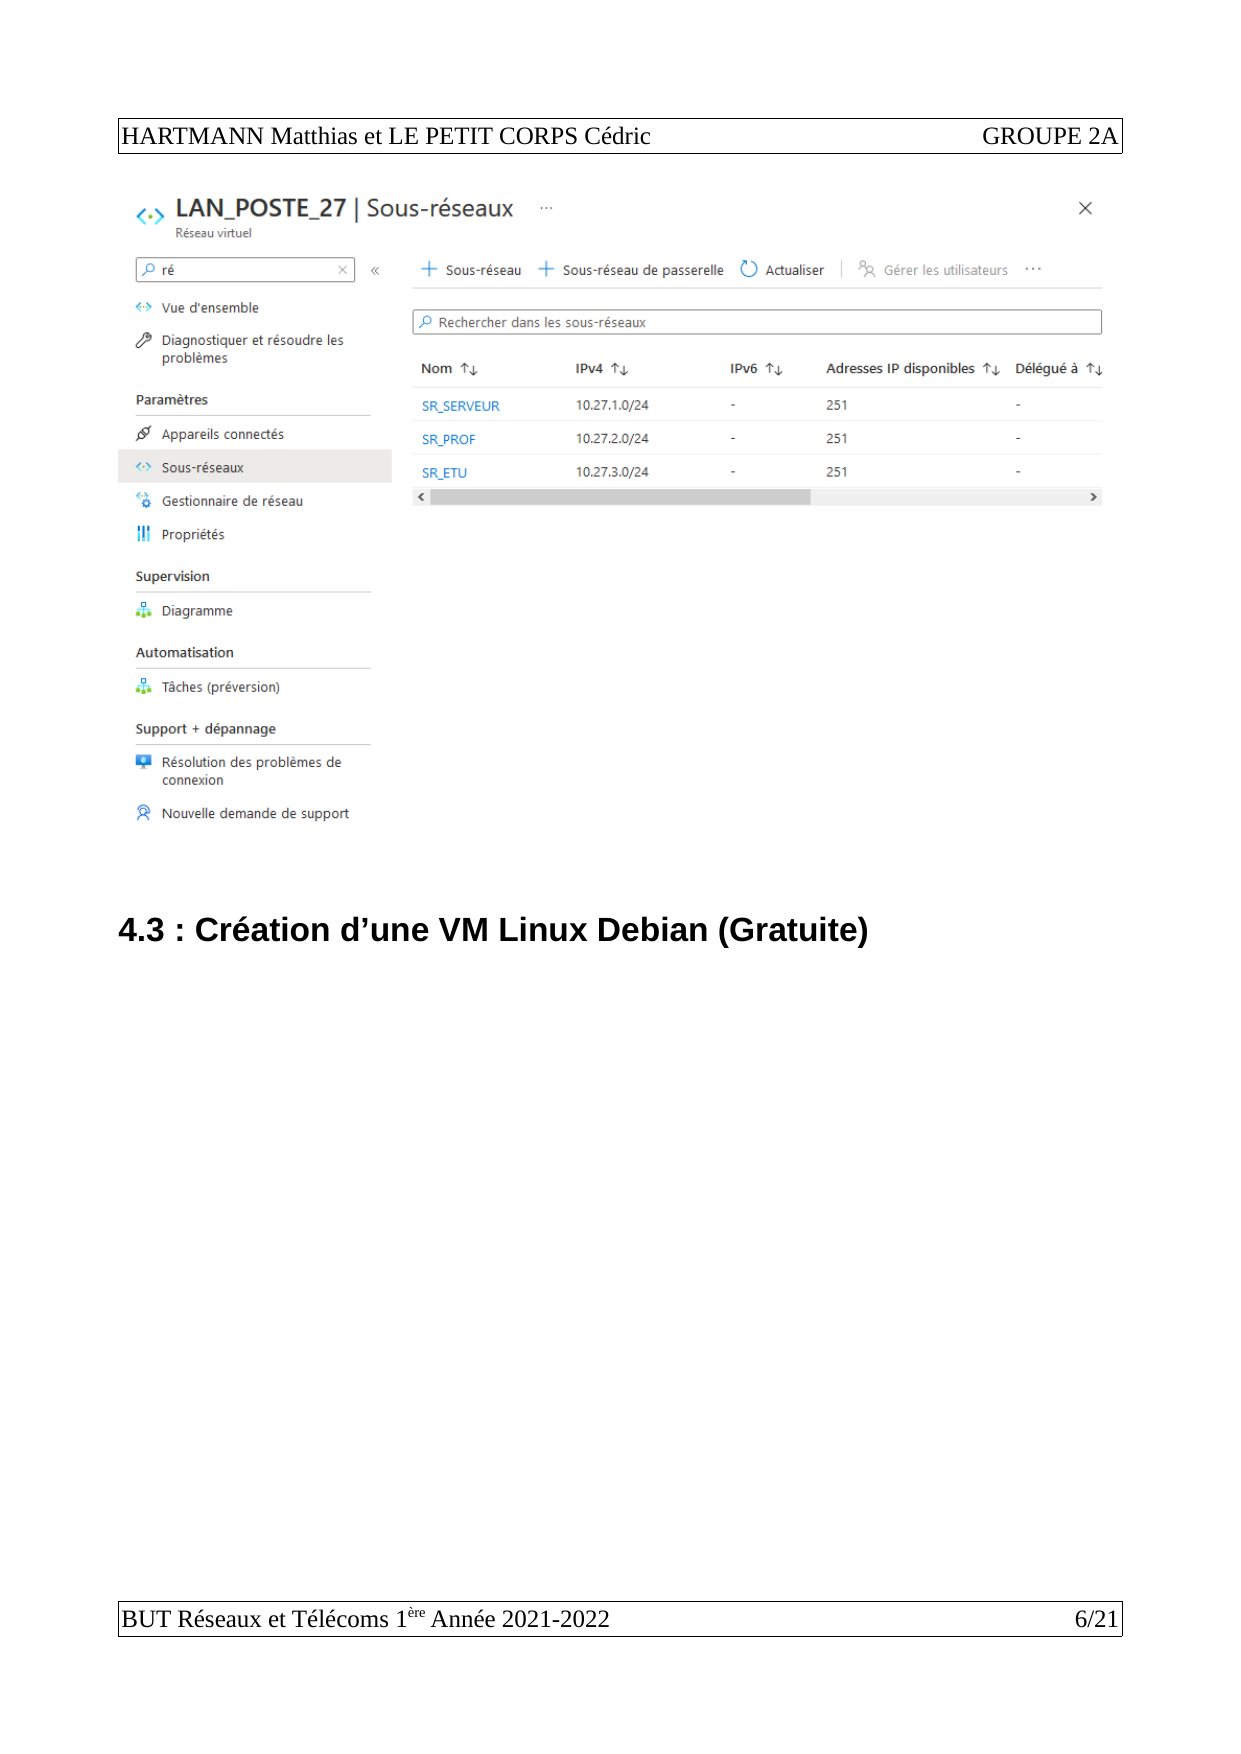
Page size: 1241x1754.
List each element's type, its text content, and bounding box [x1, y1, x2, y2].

subtitle 4.3 : Création d’une VM Linux Debian (Gratuite) [118, 909, 1122, 948]
picture [118, 182, 1123, 837]
